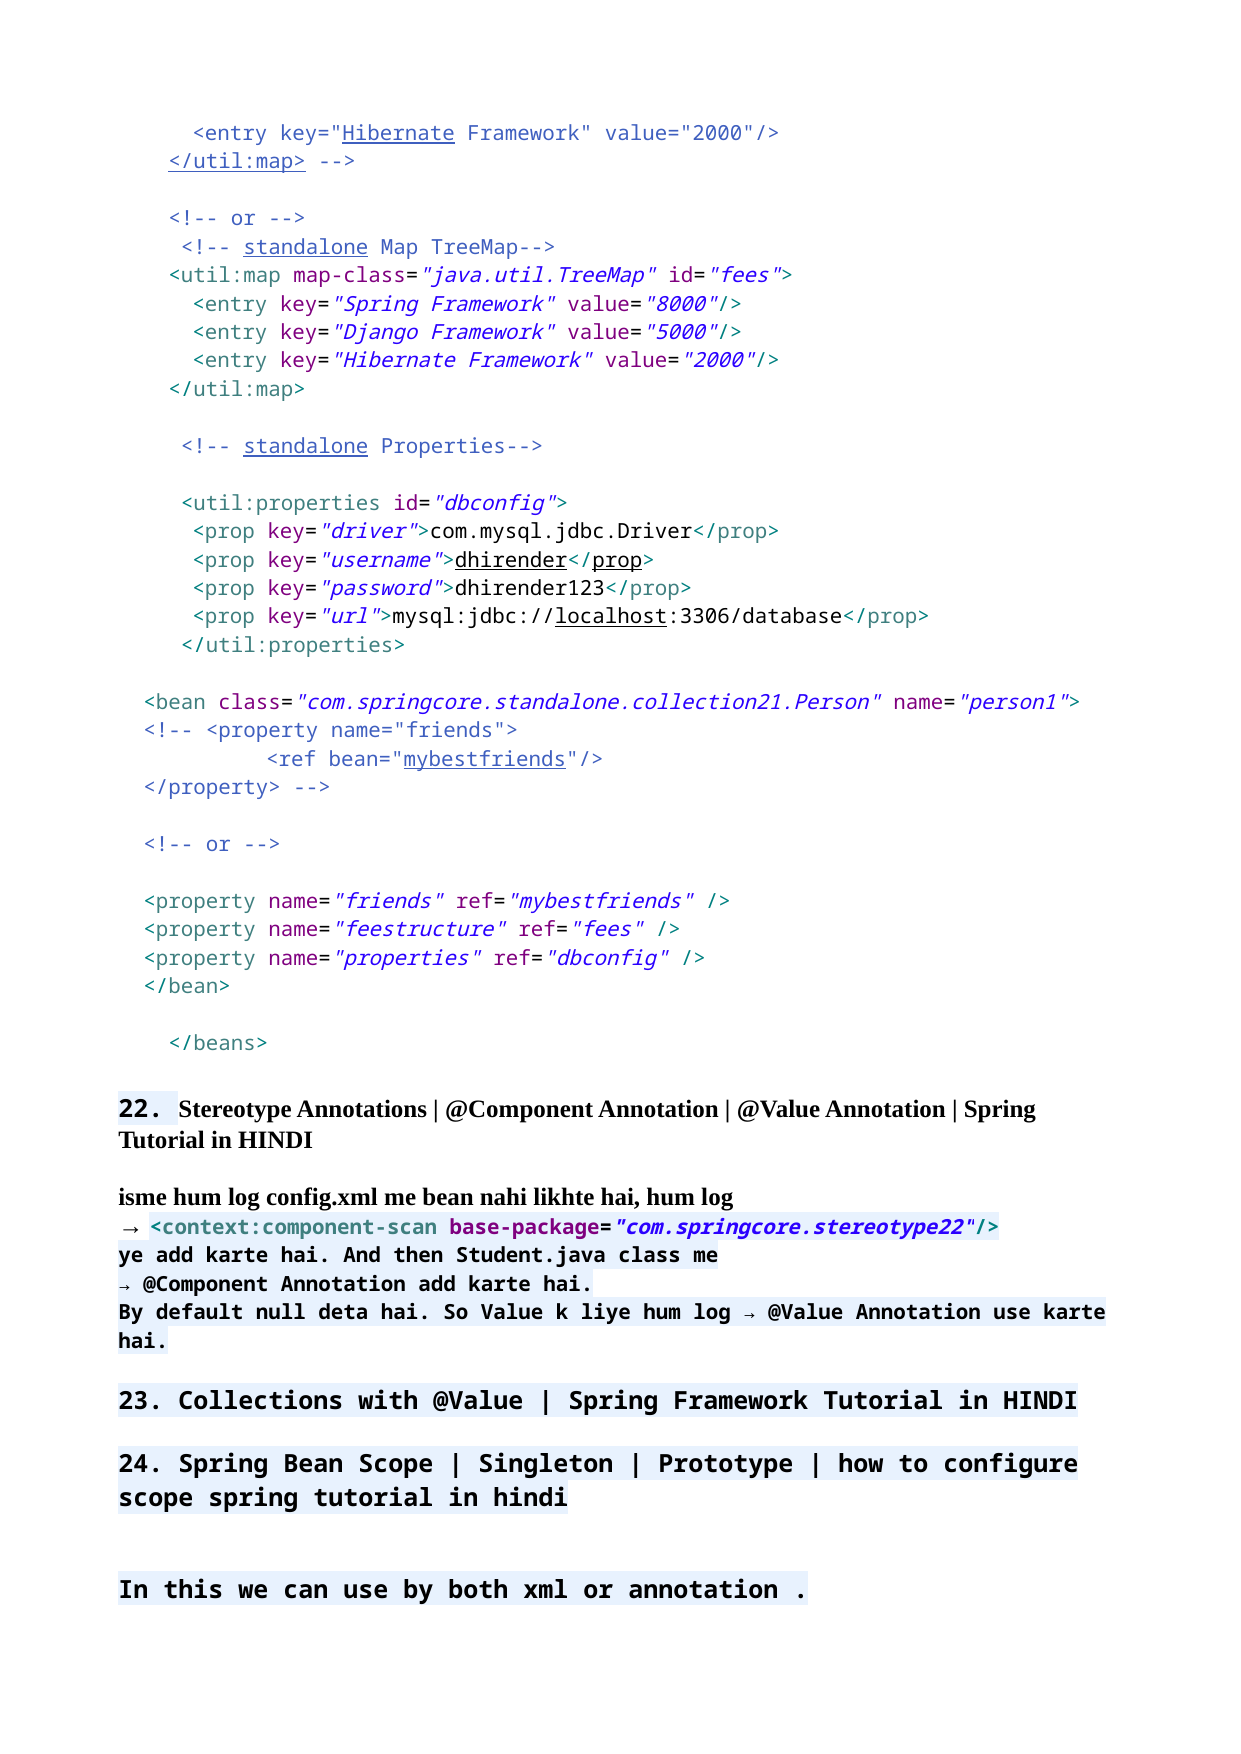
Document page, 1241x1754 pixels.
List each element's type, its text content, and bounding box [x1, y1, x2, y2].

text <prop key="username">dhirender</prop> [118, 545, 1122, 573]
text → @Component Annotation add karte hai. [118, 1269, 1122, 1297]
text <property name="properties" ref="dbconfig" /> [118, 943, 1122, 971]
text <prop key="driver">com.mysql.jdbc.Driver</prop> [118, 516, 1122, 545]
text 22. Stereotype Annotations | @Component Annotation | @Value Annotation | Spring Tutorial in HINDI [118, 1091, 1122, 1153]
text </bean> [118, 971, 1122, 1000]
text <entry key="Hibernate Framework" value="2000"/> [118, 118, 1122, 147]
text <util:properties id="dbconfig"> [118, 488, 1122, 516]
text <!-- or --> [118, 829, 1122, 857]
text <entry key="Hibernate Framework" value="2000"/> [118, 346, 1122, 374]
text 23. Collections with @Value | Spring Framework Tutorial in HINDI [118, 1383, 1122, 1417]
text isme hum log config.xml me bean nahi likhte hai, hum log [118, 1182, 1122, 1211]
text <bean class="com.springcore.standalone.collection21.Person" name="person1"> [118, 687, 1122, 715]
text <!-- standalone Properties--> [118, 431, 1122, 459]
text <prop key="password">dhirender123</prop> [118, 573, 1122, 602]
text <entry key="Spring Framework" value="8000"/> [118, 289, 1122, 317]
text 24. Spring Bean Scope | Singleton | Prototype | how to configure scope spring tutorial in hindi [118, 1446, 1122, 1514]
text </util:map> [118, 374, 1122, 402]
text <!-- standalone Map TreeMap--> [118, 232, 1122, 260]
text By default null deta hai. So Value k liye hum log → @Value Annotation use karte hai. [118, 1297, 1122, 1354]
text </util:map> --> [118, 147, 1122, 175]
text </beans> [118, 1028, 1122, 1057]
text <property name="friends" ref="mybestfriends" /> [118, 886, 1122, 914]
text <util:map map-class="java.util.TreeMap" id="fees"> [118, 260, 1122, 289]
text <ref bean="mybestfriends"/> [118, 744, 1122, 772]
text </property> --> [118, 772, 1122, 801]
text <!-- or --> [118, 203, 1122, 232]
text In this we can use by both xml or annotation . [118, 1571, 1122, 1605]
text → <context:component-scan base-package="com.springcore.stereotype22"/> [118, 1211, 1122, 1240]
text <property name="feestructure" ref="fees" /> [118, 914, 1122, 943]
text <!-- <property name="friends"> [118, 715, 1122, 744]
text <prop key="url">mysql:jdbc://localhost:3306/database</prop> [118, 602, 1122, 630]
text </util:properties> [118, 630, 1122, 658]
text <entry key="Django Framework" value="5000"/> [118, 317, 1122, 346]
text ye add karte hai. And then Student.java class me [118, 1240, 1122, 1269]
